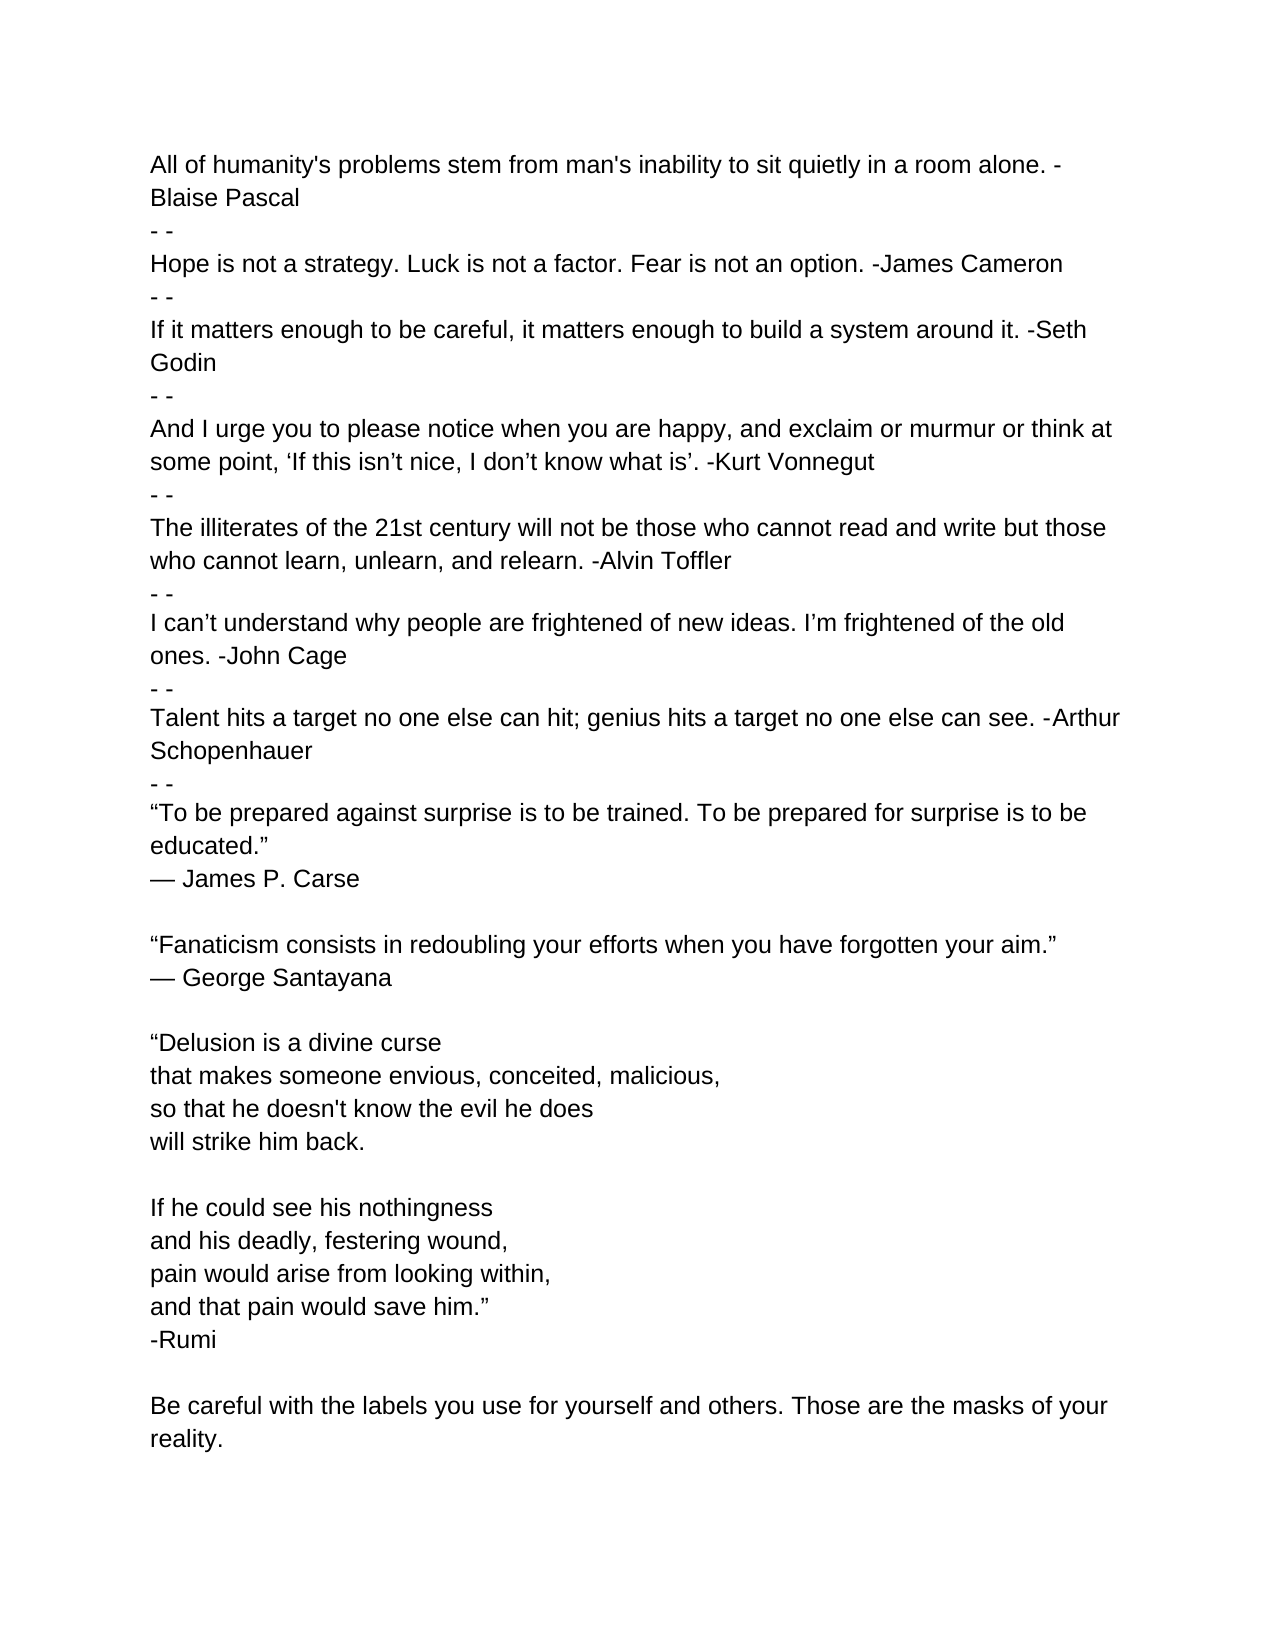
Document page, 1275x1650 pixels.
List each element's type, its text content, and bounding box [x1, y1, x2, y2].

text and that pain would save him.” [489, 1292, 1125, 1321]
text -Rumi [217, 1325, 1125, 1354]
text - - [150, 674, 1125, 703]
text that makes someone envious, conceited, malicious, [721, 1061, 1125, 1089]
text and his deadly, festering wound, [509, 1226, 1125, 1255]
text If he could see his nothingness [493, 1193, 1125, 1222]
text will strike him back. [365, 1127, 1125, 1156]
text The illiterates of the 21st century will not be those who cannot read and write but those who cannot learn, unlearn, and relearn. -Alvin Toffler [150, 513, 1125, 575]
text “Fanaticism consists in redoubling your efforts when you have forgotten your aim.” — George Santayana [150, 930, 1125, 1024]
text Talent hits a target no one else can hit; genius hits a target no one else can see. -Arthur Schopenhauer [150, 703, 1125, 764]
text I can’t understand why people are frightened of new ideas. I’m frightened of the old ones. -John Cage [150, 608, 1125, 670]
text Hope is not a strategy. Luck is not a factor. Fear is not an option. -James Cameron - - If it matters enough to be careful, it matters enough to build a system around it. -Seth Godin - - And I urge you to please notice when you are happy, and exclaim or murmur or think at some point, ‘If this isn’t nice, I don’t know what is’. -Kurt Vonnegut - - [150, 249, 1125, 509]
text - - [150, 579, 1125, 608]
text “To be prepared against surprise is to be trained. To be prepared for surprise is to be educated.” ― James P. Carse [150, 798, 1125, 892]
text - - [150, 769, 1125, 798]
text so that he doesn't know the evil he does [594, 1094, 1125, 1123]
text pain would arise from looking within, [552, 1259, 1125, 1288]
text “Delusion is a divine curse [442, 1028, 1125, 1057]
text Be careful with the labels you use for yourself and others. Those are the masks of your reality. [150, 1391, 1125, 1453]
text All of humanity's problems stem from man's inability to sit quietly in a room alone. -Blaise Pascal - - [150, 150, 1125, 245]
